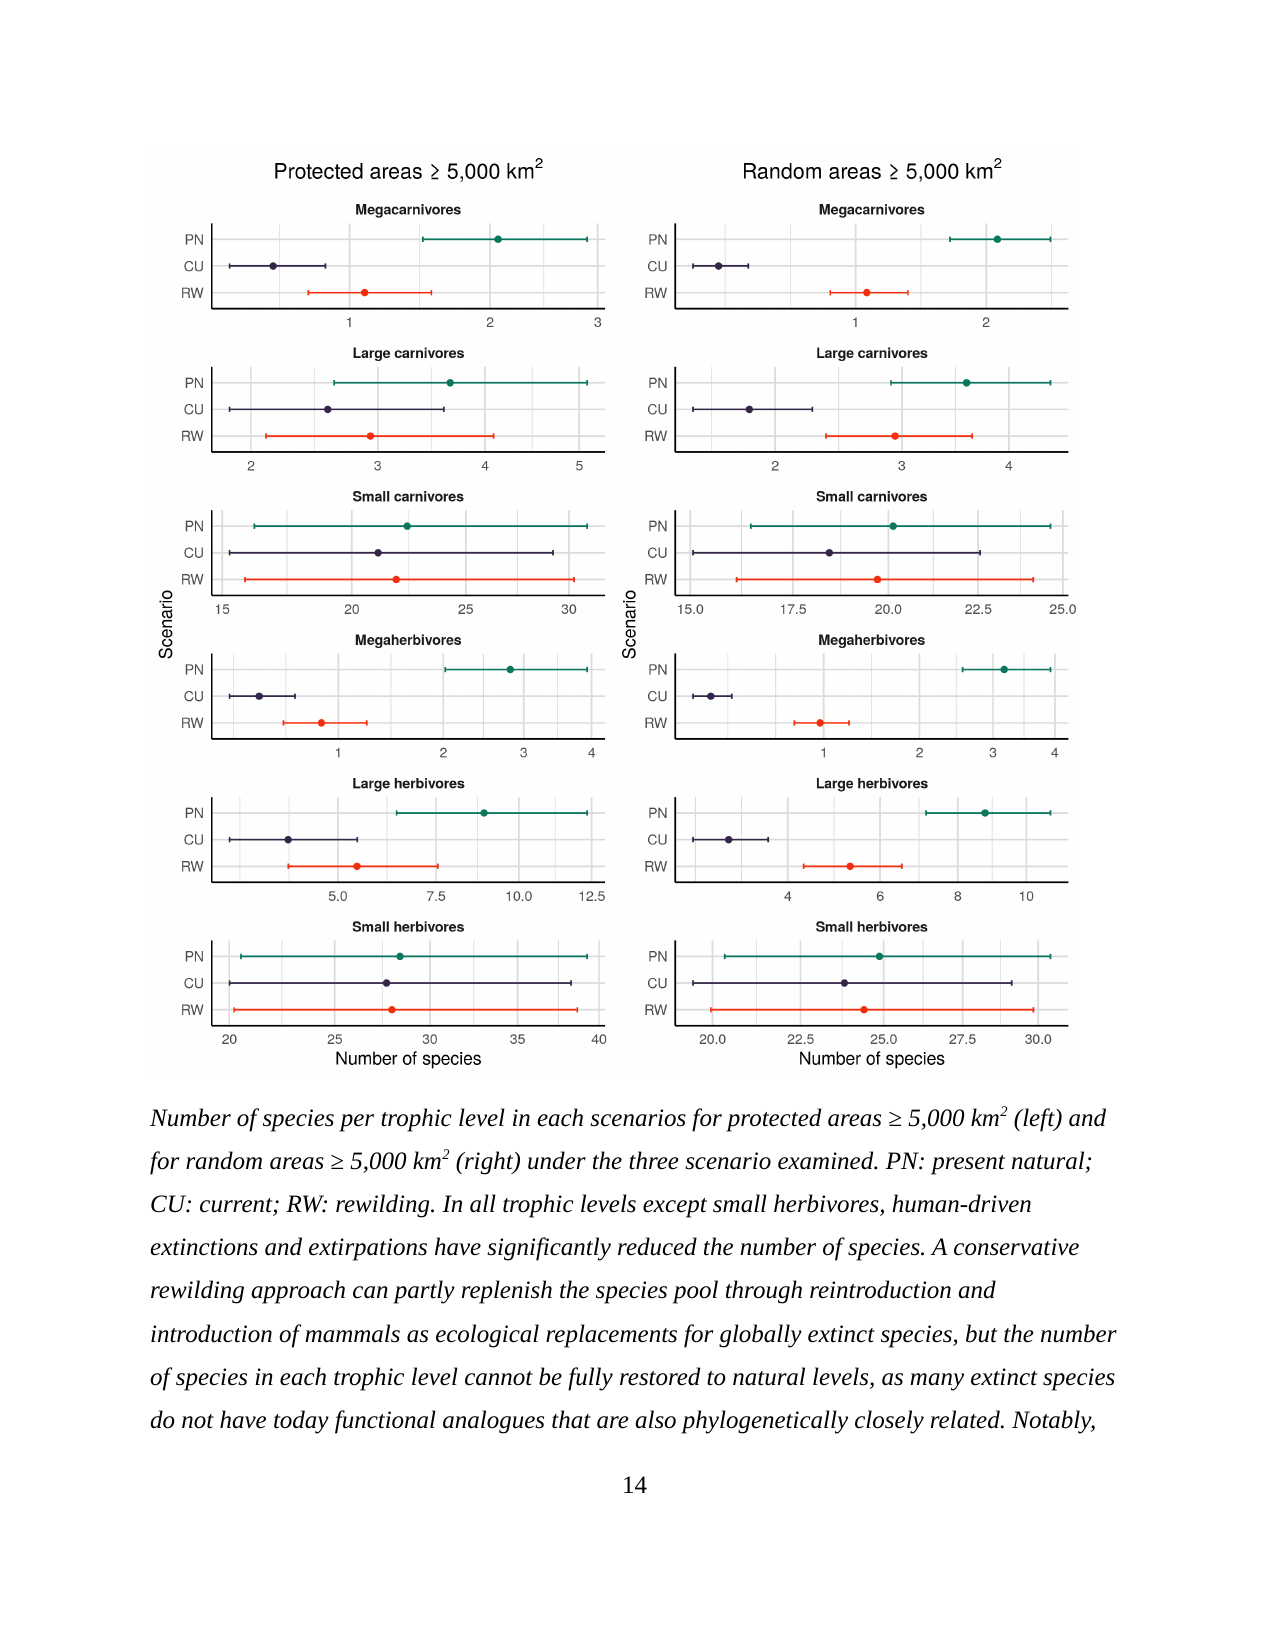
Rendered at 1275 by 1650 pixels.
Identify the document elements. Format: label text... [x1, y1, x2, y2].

text Number of species per trophic level in each scenarios for protected areas ≥ 5,000 km2 (left) and for random areas ≥ 5,000 km2 (right) under the three scenario examined. PN: present natural; CU: current; RW: rewilding. In all trophic levels except small herbivores, human-driven extinctions and extirpations have significantly reduced the number of species. A conservative rewilding approach can partly replenish the species pool through reintroduction and introduction of mammals as ecological replacements for globally extinct species, but the number of species in each trophic level cannot be fully restored to natural levels, as many extinct species do not have today functional analogues that are also phylogenetically closely related. Notably, [150, 1103, 1125, 1434]
picture [150, 150, 1077, 1077]
